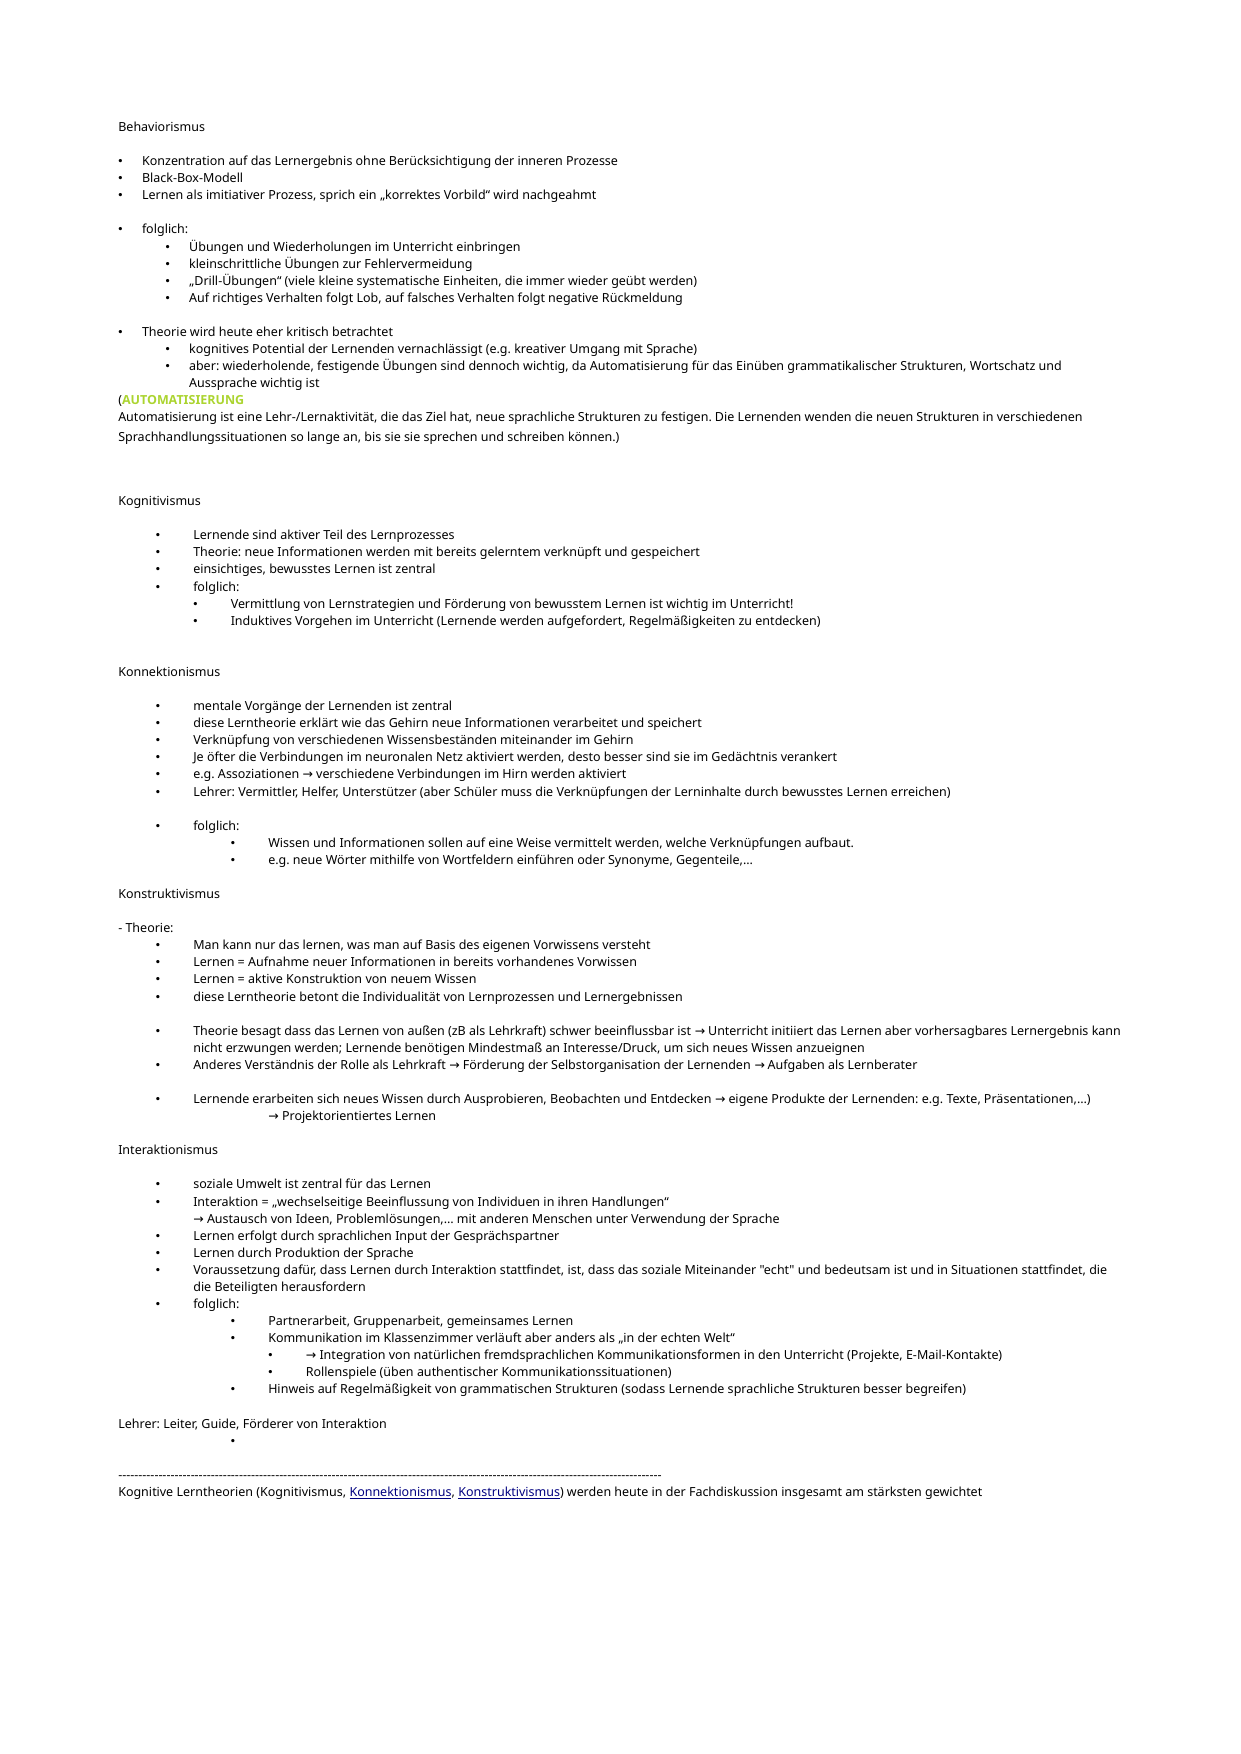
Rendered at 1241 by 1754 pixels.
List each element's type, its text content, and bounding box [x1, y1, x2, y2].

list kleinschrittliche Übungen zur Fehlervermeidung [165, 255, 1122, 272]
list Man kann nur das lernen, was man auf Basis des eigenen Vorwissens versteht [156, 936, 1122, 953]
list e.g. Assoziationen → verschiedene Verbindungen im Hirn werden aktiviert [156, 766, 1122, 783]
text Interaktionismus [118, 1141, 1122, 1158]
list Interaktion = „wechselseitige Beeinflussung von Individuen in ihren Handlungen“ [156, 1193, 1122, 1210]
list Voraussetzung dafür, dass Lernen durch Interaktion stattfindet, ist, dass das soziale Miteinander "echt" und bedeutsam ist und in Situationen stattfindet, die die Beteiligten herausfordern [156, 1261, 1122, 1295]
list Je öfter die Verbindungen im neuronalen Netz aktiviert werden, desto besser sind sie im Gedächtnis verankert [156, 748, 1122, 766]
list folglich: [156, 578, 1122, 595]
list e.g. neue Wörter mithilfe von Wortfeldern einführen oder Synonyme, Gegenteile,... [231, 851, 1122, 868]
list Black-Box-Modell [118, 169, 1122, 186]
text Kognitive Lerntheorien (Kognitivismus, Konnektionismus, Konstruktivismus) werden heute in der Fachdiskussion insgesamt am stärksten gewichtet [118, 1483, 1122, 1500]
list Verknüpfung von verschiedenen Wissensbeständen miteinander im Gehirn [156, 731, 1122, 748]
list Lernen durch Produktion der Sprache [156, 1244, 1122, 1261]
list Wissen und Informationen sollen auf eine Weise vermittelt werden, welche Verknüpfungen aufbaut. [231, 834, 1122, 851]
text Automatisierung ist eine Lehr-/Lernaktivität, die das Ziel hat, neue sprachliche Strukturen zu festigen. Die Lernenden wenden die neuen Strukturen in verschiedenen Sprachhandlungssituationen so lange an, bis sie sie sprechen und schreiben können.) [118, 408, 1122, 445]
list Vermittlung von Lernstrategien und Förderung von bewusstem Lernen ist wichtig im Unterricht! [193, 595, 1122, 612]
list folglich: [156, 817, 1122, 834]
list Theorie wird heute eher kritisch betrachtet [118, 323, 1122, 340]
list „Drill-Übungen“ (viele kleine systematische Einheiten, die immer wieder geübt werden) [165, 272, 1122, 289]
list → Projektorientiertes Lernen [231, 1107, 1122, 1124]
list Auf richtiges Verhalten folgt Lob, auf falsches Verhalten folgt negative Rückmeldung [165, 289, 1122, 306]
list Lernen erfolgt durch sprachlichen Input der Gesprächspartner [156, 1227, 1122, 1244]
list Lernen als imitiativer Prozess, sprich ein „korrektes Vorbild“ wird nachgeahmt [118, 186, 1122, 203]
list Lernen = Aufnahme neuer Informationen in bereits vorhandenes Vorwissen [156, 953, 1122, 971]
list Lehrer: Vermittler, Helfer, Unterstützer (aber Schüler muss die Verknüpfungen der Lerninhalte durch bewusstes Lernen erreichen) [156, 783, 1122, 800]
text Behaviorismus [118, 118, 1122, 135]
list Theorie besagt dass das Lernen von außen (zB als Lehrkraft) schwer beeinflussbar ist → Unterricht initiiert das Lernen aber vorhersagbares Lernergebnis kann nicht erzwungen werden; Lernende benötigen Mindestmaß an Interesse/Druck, um sich neues Wissen anzueignen [156, 1022, 1122, 1056]
list soziale Umwelt ist zentral für das Lernen [156, 1176, 1122, 1193]
list diese Lerntheorie betont die Individualität von Lernprozessen und Lernergebnissen [156, 988, 1122, 1005]
list aber: wiederholende, festigende Übungen sind dennoch wichtig, da Automatisierung für das Einüben grammatikalischer Strukturen, Wortschatz und Aussprache wichtig ist [165, 357, 1122, 391]
list folglich: [156, 1295, 1122, 1312]
list einsichtiges, bewusstes Lernen ist zentral [156, 561, 1122, 578]
text - Theorie: [118, 919, 1122, 936]
list Übungen und Wiederholungen im Unterricht einbringen [165, 238, 1122, 255]
text Konnektionismus [118, 663, 1122, 680]
list folglich: [118, 221, 1122, 238]
list Partnerarbeit, Gruppenarbeit, gemeinsames Lernen [231, 1312, 1122, 1329]
text (AUTOMATISIERUNG [118, 391, 1122, 408]
list Theorie: neue Informationen werden mit bereits gelerntem verknüpft und gespeichert [156, 543, 1122, 561]
list kognitives Potential der Lernenden vernachlässigt (e.g. kreativer Umgang mit Sprache) [165, 340, 1122, 357]
text Kognitivismus [118, 492, 1122, 509]
list Rollenspiele (üben authentischer Kommunikationssituationen) [268, 1363, 1122, 1381]
list Lernende sind aktiver Teil des Lernprozesses [156, 526, 1122, 543]
list Lernen = aktive Konstruktion von neuem Wissen [156, 971, 1122, 988]
list Kommunikation im Klassenzimmer verläuft aber anders als „in der echten Welt“ [231, 1329, 1122, 1346]
list diese Lerntheorie erklärt wie das Gehirn neue Informationen verarbeitet und speichert [156, 714, 1122, 731]
text Lehrer: Leiter, Guide, Förderer von Interaktion [118, 1415, 1122, 1432]
text Konstruktivismus [118, 885, 1122, 902]
list Lernende erarbeiten sich neues Wissen durch Ausprobieren, Beobachten und Entdecken → eigene Produkte der Lernenden: e.g. Texte, Präsentationen,…) [156, 1090, 1122, 1107]
list → Austausch von Ideen, Problemlösungen,… mit anderen Menschen unter Verwendung der Sprache [156, 1210, 1122, 1227]
list Konzentration auf das Lernergebnis ohne Berücksichtigung der inneren Prozesse [118, 152, 1122, 169]
list Hinweis auf Regelmäßigkeit von grammatischen Strukturen (sodass Lernende sprachliche Strukturen besser begreifen) [231, 1381, 1122, 1398]
list mentale Vorgänge der Lernenden ist zentral [156, 697, 1122, 714]
list → Integration von natürlichen fremdsprachlichen Kommunikationsformen in den Unterricht (Projekte, E-Mail-Kontakte) [268, 1346, 1122, 1363]
list Induktives Vorgehen im Unterricht (Lernende werden aufgefordert, Regelmäßigkeiten zu entdecken) [193, 612, 1122, 629]
list Anderes Verständnis der Rolle als Lehrkraft → Förderung der Selbstorganisation der Lernenden → Aufgaben als Lernberater [156, 1056, 1122, 1073]
text --------------------------------------------------------------------------------------------------------------------------------------- [118, 1466, 1122, 1483]
